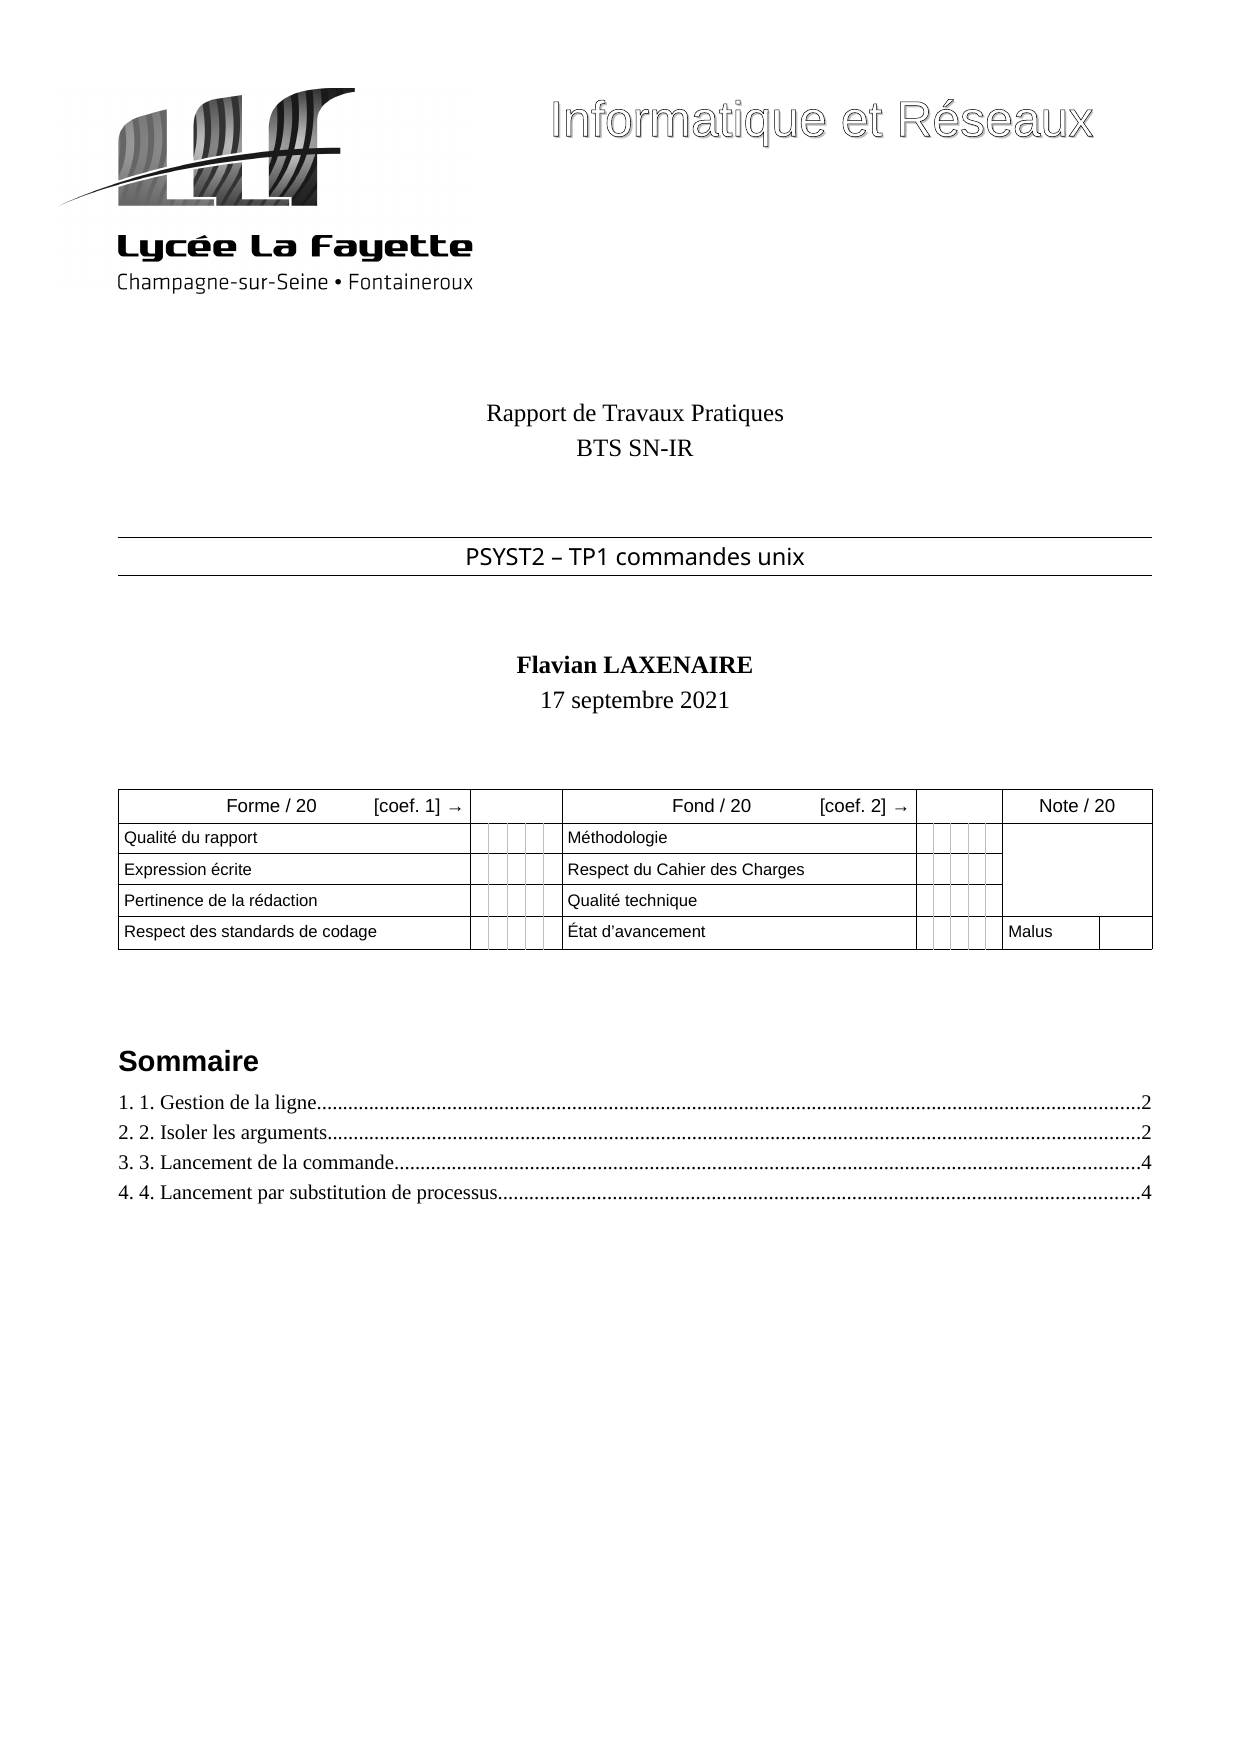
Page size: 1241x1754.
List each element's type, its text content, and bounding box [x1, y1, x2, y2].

text 17 septembre 2021 [118, 685, 1152, 714]
table_cell État d’avancement [563, 917, 916, 949]
table_header Forme / 20 [coef. 1] → [119, 790, 470, 822]
text Rapport de Travaux Pratiques [118, 398, 1152, 427]
table_cell [917, 917, 933, 949]
table_cell [471, 885, 488, 916]
picture [59, 88, 473, 294]
table_cell [508, 824, 525, 853]
table_cell [526, 885, 543, 916]
table_cell [917, 885, 933, 916]
table_cell [544, 885, 562, 916]
table_cell [917, 824, 933, 853]
table_cell [951, 824, 968, 853]
table_cell [526, 917, 543, 949]
table_cell [526, 824, 543, 853]
table_cell Expression écrite [119, 854, 470, 884]
table_cell [951, 917, 968, 949]
table_cell [544, 917, 562, 949]
table_cell [526, 854, 543, 884]
table_cell [489, 917, 507, 949]
table_header Fond / 20 [coef. 2] → [563, 790, 916, 822]
table_cell [986, 885, 1002, 916]
table_cell [986, 917, 1002, 949]
text 1. 1. Gestion de la ligne 2 [118, 1090, 1152, 1114]
table_cell [471, 824, 488, 853]
table_cell Malus [1003, 917, 1099, 949]
table_cell [1003, 824, 1152, 916]
table_cell [489, 824, 507, 853]
table_cell [934, 854, 950, 884]
table_header [471, 790, 562, 822]
table_cell [969, 824, 985, 853]
table_cell [969, 917, 985, 949]
table_cell [544, 854, 562, 884]
table_cell [986, 854, 1002, 884]
text PSYST2 – TP1 commandes unix [118, 538, 1152, 575]
table_cell Qualité du rapport [119, 824, 470, 853]
table_cell [489, 854, 507, 884]
text BTS SN-IR [118, 433, 1152, 462]
table_cell [934, 917, 950, 949]
text 4. 4. Lancement par substitution de processus 4 [118, 1180, 1152, 1204]
table_cell [934, 885, 950, 916]
table_cell [508, 885, 525, 916]
table_cell Respect du Cahier des Charges [563, 854, 916, 884]
table_cell [917, 854, 933, 884]
table_cell [969, 885, 985, 916]
text 2. 2. Isoler les arguments 2 [118, 1120, 1152, 1144]
table_cell Méthodologie [563, 824, 916, 853]
table_cell [986, 824, 1002, 853]
table_cell [489, 885, 507, 916]
table_header Note / 20 [1003, 790, 1152, 822]
table_cell Qualité technique [563, 885, 916, 916]
table_cell Respect des standards de codage [119, 917, 470, 949]
text Flavian LAXENAIRE [118, 650, 1152, 679]
table_header [917, 790, 1002, 822]
table_cell [471, 854, 488, 884]
table_cell [544, 824, 562, 853]
table_cell [508, 854, 525, 884]
table_cell [969, 854, 985, 884]
subtitle Sommaire [118, 1044, 1152, 1077]
table_cell [951, 854, 968, 884]
table_cell [508, 917, 525, 949]
table_cell [471, 917, 488, 949]
text Informatique et Réseaux [490, 89, 1153, 147]
table_cell [1100, 917, 1152, 949]
table_cell [934, 824, 950, 853]
table_cell [951, 885, 968, 916]
text 3. 3. Lancement de la commande 4 [118, 1150, 1152, 1174]
table_cell Pertinence de la rédaction [119, 885, 470, 916]
